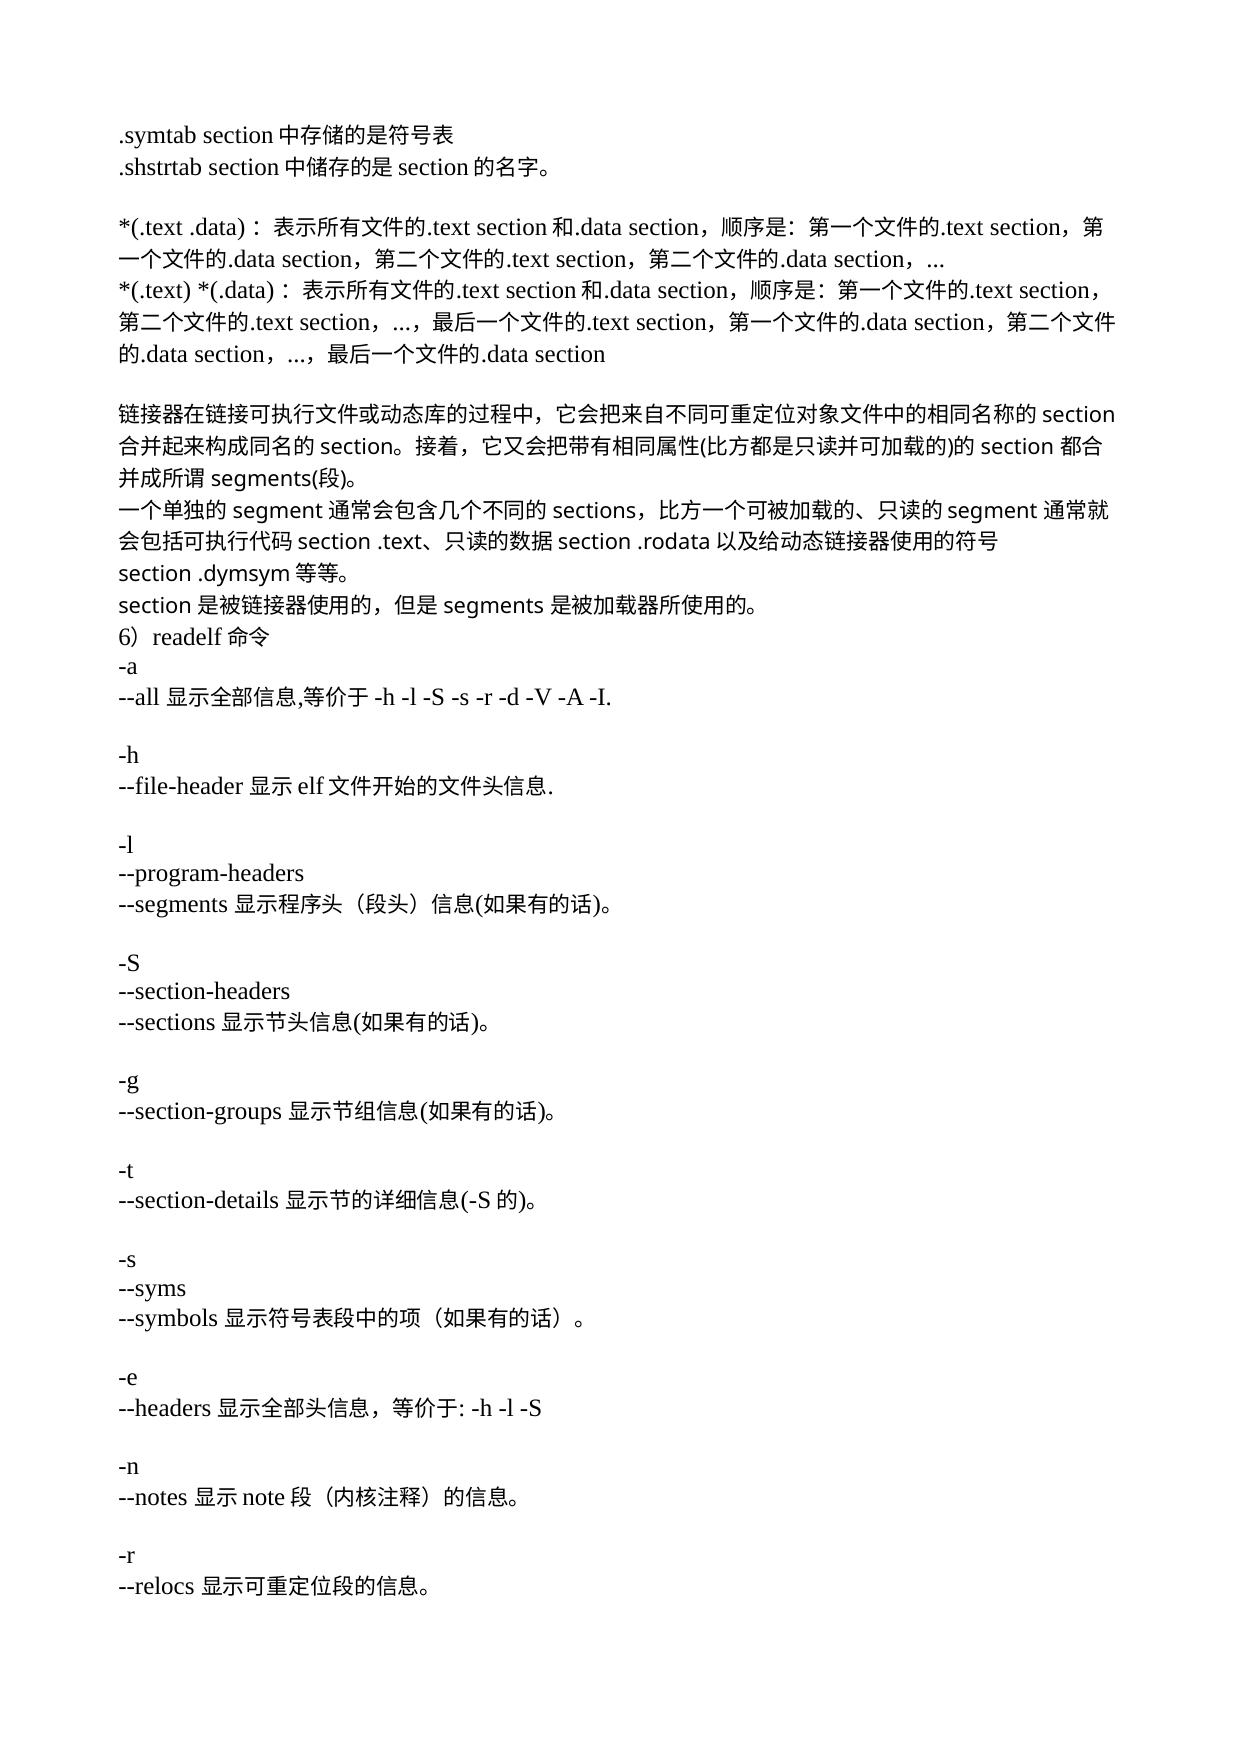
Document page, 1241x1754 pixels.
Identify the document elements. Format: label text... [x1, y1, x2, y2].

text section 是被链接器使用的，但是 segments 是被加载器所使用的。 [118, 588, 1122, 620]
text -l [118, 830, 1122, 858]
text --file-header 显示elf文件开始的文件头信息. [118, 769, 1122, 801]
text --symbols 显示符号表段中的项（如果有的话）。 [118, 1301, 1122, 1333]
text -t [118, 1155, 1122, 1183]
text --sections 显示节头信息(如果有的话)。 [118, 1005, 1122, 1037]
text --notes 显示note段（内核注释）的信息。 [118, 1480, 1122, 1511]
text 一个单独的 segment 通常会包含几个不同的 sections，比方一个可被加载的、只读的segment 通常就会包括可执行代码section .text、只读的数据section .rodata以及给动态链接器使用的符号section .dymsym等等。 [118, 493, 1122, 588]
text -h [118, 741, 1122, 769]
text --section-details 显示节的详细信息(-S的)。 [118, 1183, 1122, 1215]
text -g [118, 1066, 1122, 1094]
text --relocs 显示可重定位段的信息。 [118, 1569, 1122, 1601]
text .symtab section中存储的是符号表 [118, 118, 1122, 150]
text -e [118, 1362, 1122, 1391]
text --program-headers [118, 858, 1122, 887]
text --segments 显示程序头（段头）信息(如果有的话)。 [118, 887, 1122, 919]
text *(.text) *(.data) ：表示所有文件的.text section和.data section，顺序是：第一个文件的.text section，第二个文件的.text section，...，最后一个文件的.text section，第一个文件的.data section，第二个文件的.data section，...，最后一个文件的.data section [118, 273, 1122, 368]
text -S [118, 948, 1122, 976]
text -r [118, 1540, 1122, 1569]
text -a [118, 651, 1122, 680]
text --section-headers [118, 976, 1122, 1005]
text --syms [118, 1273, 1122, 1301]
text --headers 显示全部头信息，等价于: -h -l -S [118, 1391, 1122, 1422]
text --section-groups 显示节组信息(如果有的话)。 [118, 1094, 1122, 1126]
text -s [118, 1244, 1122, 1273]
text 链接器在链接可执行文件或动态库的过程中，它会把来自不同可重定位对象文件中的相同名称的 section 合并起来构成同名的 section。接着，它又会把带有相同属性(比方都是只读并可加载的)的 section 都合并成所谓 segments(段)。 [118, 397, 1122, 493]
text --all 显示全部信息,等价于 -h -l -S -s -r -d -V -A -I. [118, 680, 1122, 712]
text -n [118, 1451, 1122, 1480]
text .shstrtab section中储存的是section的名字。 [118, 150, 1122, 181]
text *(.text .data) ：表示所有文件的.text section和.data section，顺序是：第一个文件的.text section，第一个文件的.data section，第二个文件的.text section，第二个文件的.data section，... [118, 210, 1122, 273]
text 6）readelf命令 [118, 620, 1122, 651]
